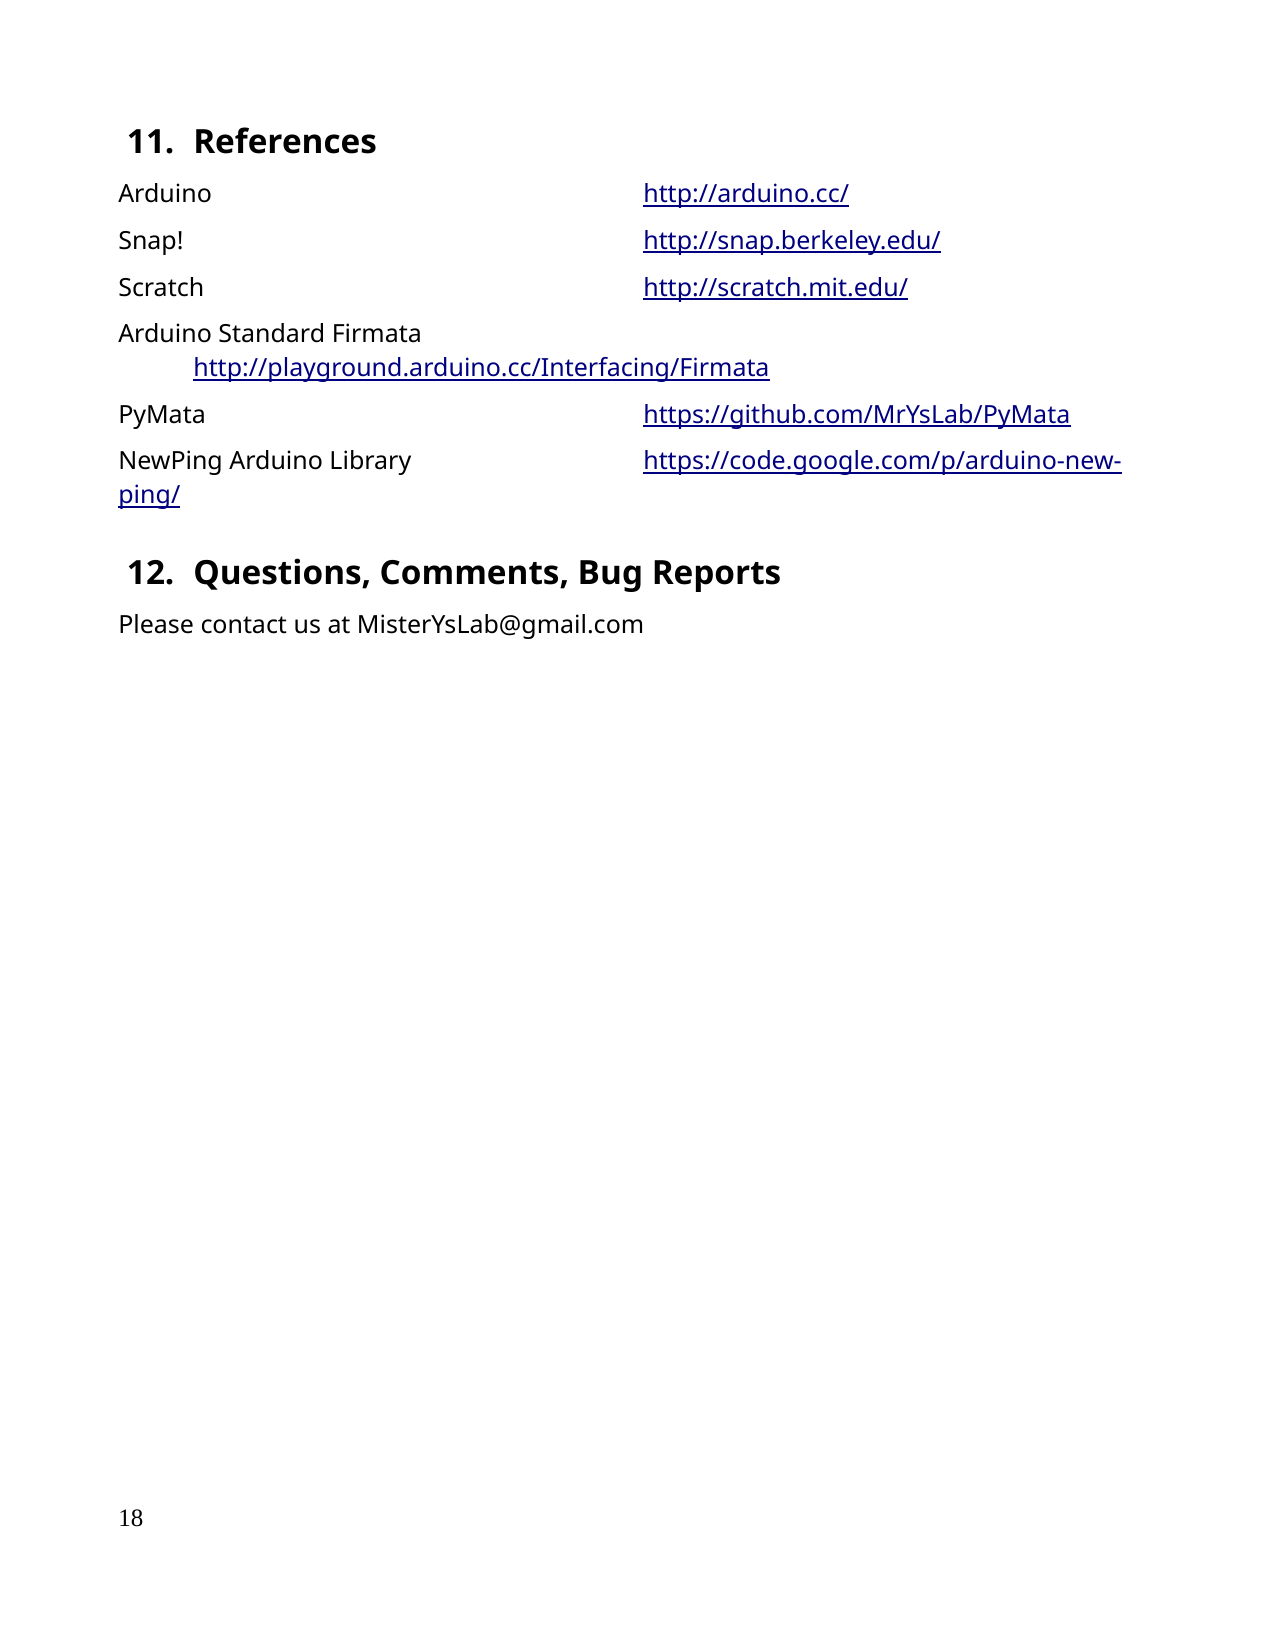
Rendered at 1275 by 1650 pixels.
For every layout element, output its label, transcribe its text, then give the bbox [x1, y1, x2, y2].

subtitle Questions, Comments, Bug Reports [118, 548, 1157, 594]
text Arduino http://arduino.cc/ [118, 176, 1157, 210]
text Snap! http://snap.berkeley.edu/ [118, 223, 1157, 257]
text Scratch http://scratch.mit.edu/ [118, 269, 1157, 303]
text NewPing Arduino Library https://code.google.com/p/arduino-new-ping/ [118, 443, 1157, 511]
text Arduino Standard Firmata http://playground.arduino.cc/Interfacing/Firmata [118, 316, 1157, 384]
text Please contact us at MisterYsLab@gmail.com [118, 606, 1157, 641]
text PyMata https://github.com/MrYsLab/PyMata [118, 396, 1157, 430]
subtitle References [118, 118, 1157, 163]
